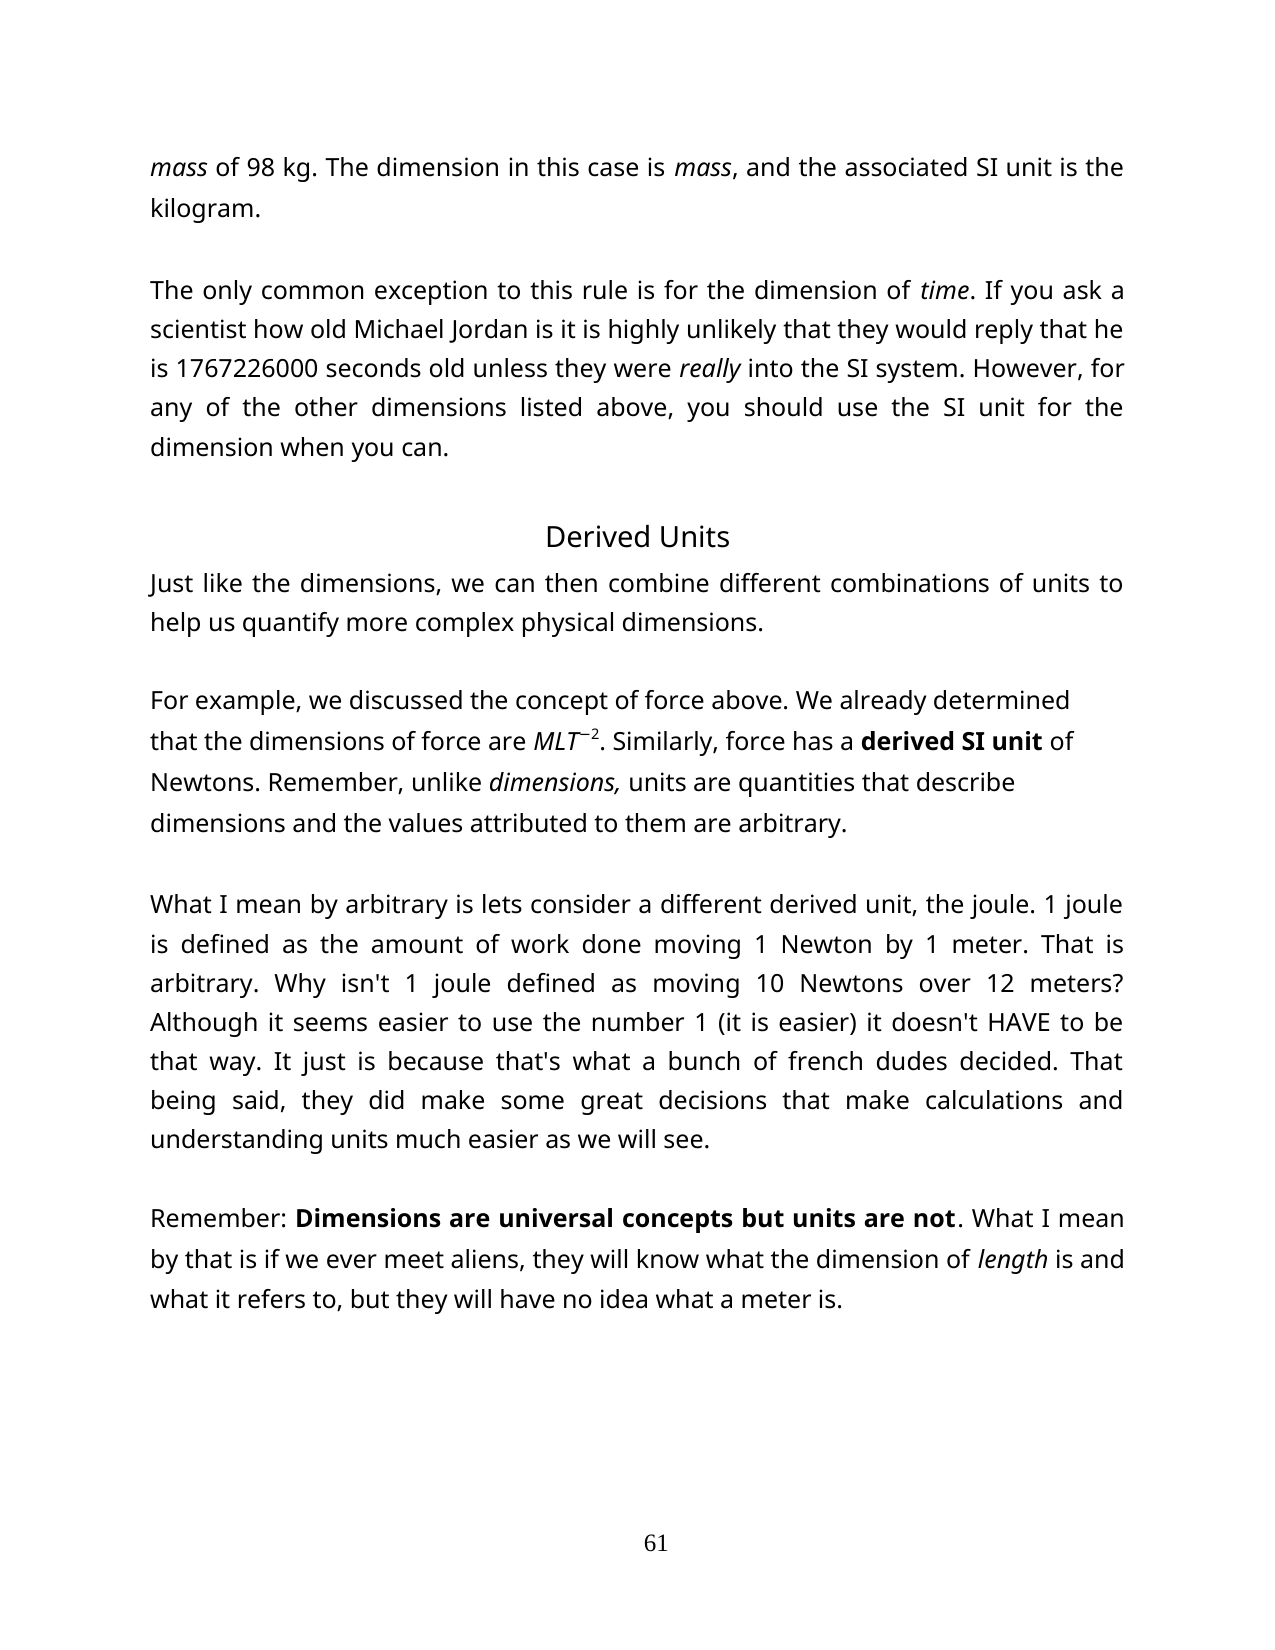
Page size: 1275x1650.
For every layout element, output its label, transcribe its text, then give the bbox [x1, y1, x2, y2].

text What I mean by arbitrary is lets consider a different derived unit, the joule. 1 joule is defined as the amount of work done moving 1 Newton by 1 meter. That is arbitrary. Why isn't 1 joule defined as moving 10 Newtons over 12 meters? Although it seems easier to use the number 1 (it is easier) it doesn't HAVE to be that way. It just is because that's what a bunch of french dudes decided. That being said, they did make some great decisions that make calculations and understanding units much easier as we will see. [150, 887, 1125, 1156]
text The only common exception to this rule is for the dimension of time. If you ask a scientist how old Michael Jordan is it is highly unlikely that they would reply that he is 1767226000 seconds old unless they were really into the SI system. However, for any of the other dimensions listed above, you should use the SI unit for the dimension when you can. [150, 272, 1125, 463]
text Remember: Dimensions are universal concepts but units are not. What I mean by that is if we ever meet aliens, they will know what the dimension of length is and what it refers to, but they will have no idea what a meter is. [150, 1201, 1125, 1316]
text For example, we discussed the concept of force above. We already determined that the dimensions of force are MLT−2. Similarly, force has a derived SI unit of Newtons. Remember, unlike dimensions, units are quantities that describe dimensions and the values attributed to them are arbitrary. [150, 683, 1125, 839]
text mass of 98 kg. The dimension in this case is mass, and the associated SI unit is the kilogram. [150, 150, 1125, 225]
subtitle Derived Units [150, 516, 1125, 556]
text Just like the dimensions, we can then combine different combinations of units to help us quantify more complex physical dimensions. [150, 566, 1125, 639]
